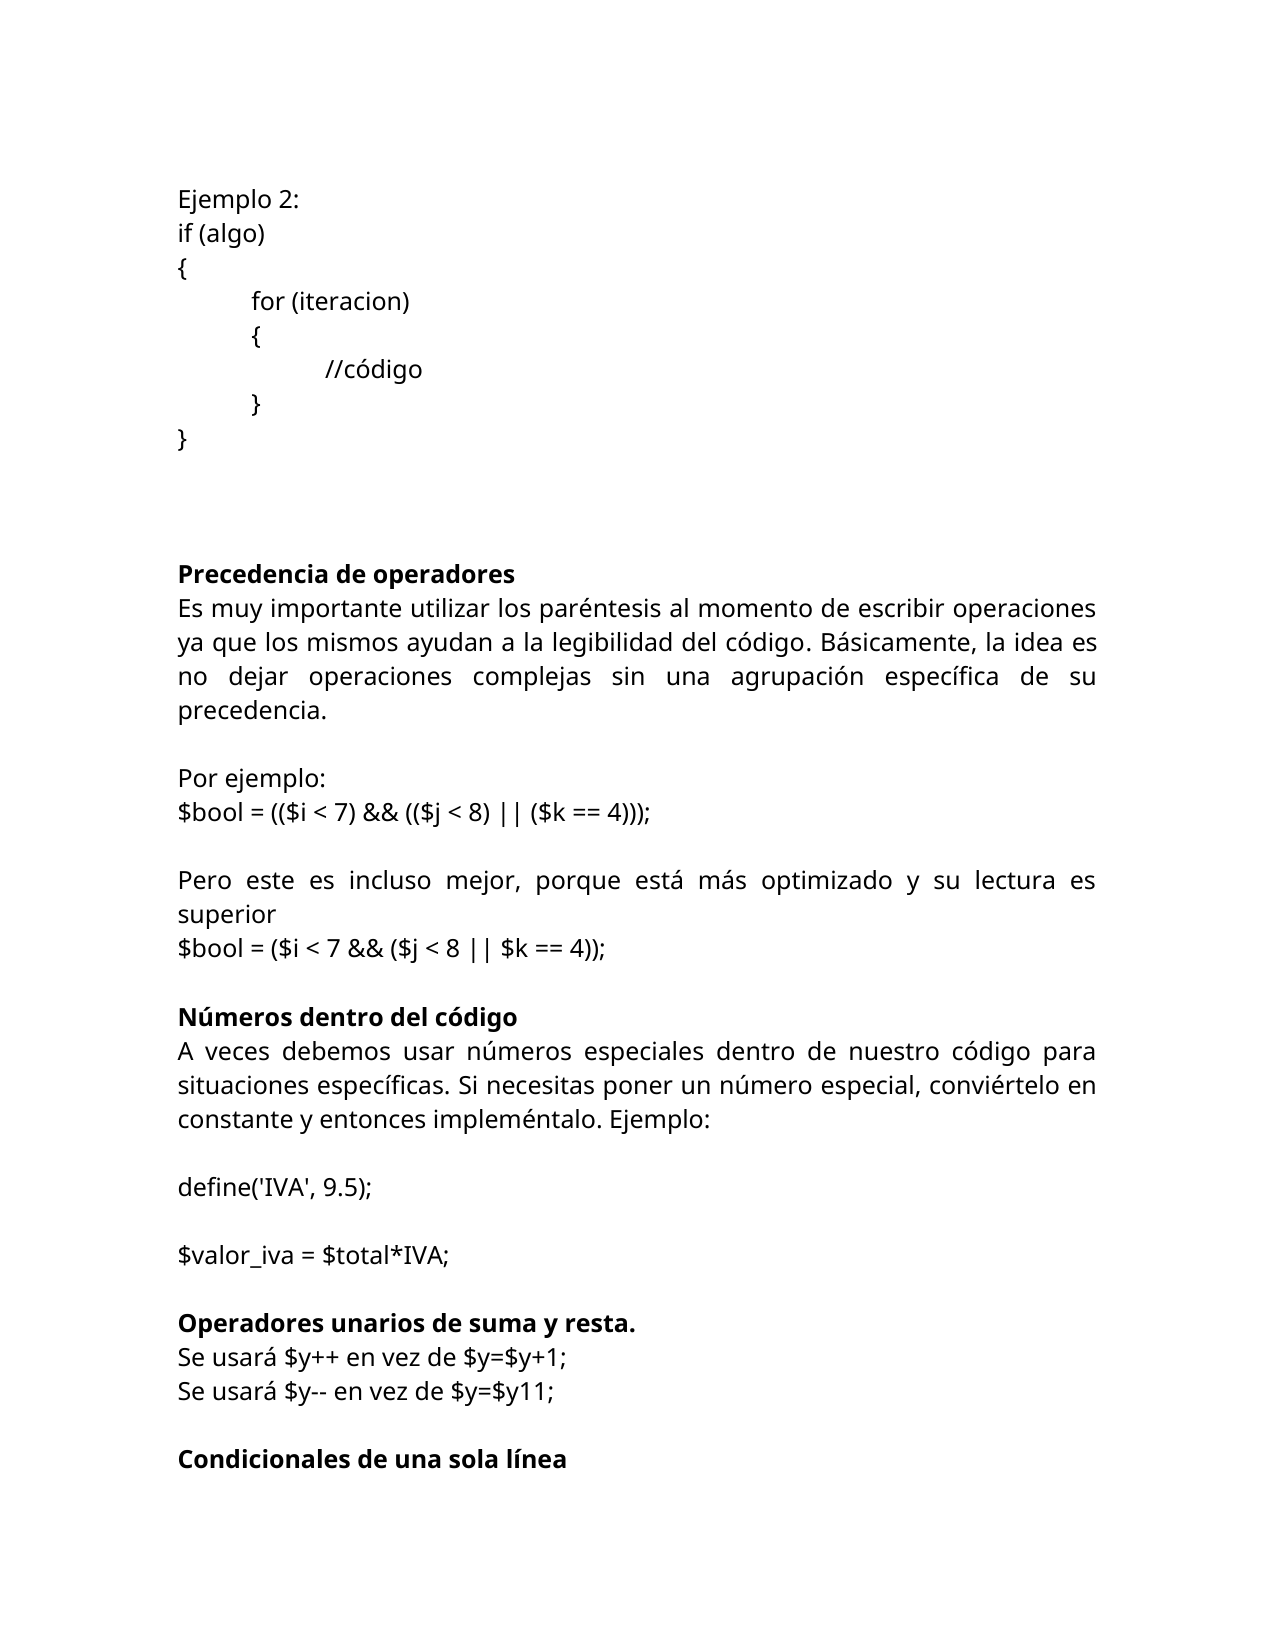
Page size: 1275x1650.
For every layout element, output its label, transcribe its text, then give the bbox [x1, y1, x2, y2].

text define('IVA', 9.5); [177, 1169, 1098, 1204]
text if (algo) [177, 216, 1098, 250]
text { [177, 250, 1098, 284]
text Números dentro del código [177, 999, 1098, 1033]
text Se usará $y-- en vez de $y=$y11; [177, 1374, 1098, 1408]
text Precedencia de operadores [177, 556, 1098, 591]
text } [177, 420, 1098, 454]
text A veces debemos usar números especiales dentro de nuestro código para situaciones específicas. Si necesitas poner un número especial, conviértelo en constante y entonces impleméntalo. Ejemplo: [177, 1033, 1098, 1136]
text Es muy importante utilizar los paréntesis al momento de escribir operaciones ya que los mismos ayudan a la legibilidad del código. Básicamente, la idea es no dejar operaciones complejas sin una agrupación específica de su precedencia. [177, 591, 1098, 727]
text $valor_iva = $total*IVA; [177, 1238, 1098, 1272]
text Operadores unarios de suma y resta. [177, 1306, 1098, 1340]
text Por ejemplo: [177, 761, 1098, 795]
text Ejemplo 2: [177, 182, 1098, 216]
text for (iteracion) [177, 284, 1098, 318]
text Condicionales de una sola línea [177, 1442, 1098, 1476]
text Pero este es incluso mejor, porque está más optimizado y su lectura es superior [177, 863, 1098, 931]
text $bool = ($i < 7 && ($j < 8 || $k == 4)); [177, 931, 1098, 965]
text { [177, 318, 1098, 352]
text } [177, 386, 1098, 420]
text Se usará $y++ en vez de $y=$y+1; [177, 1340, 1098, 1374]
text //código [177, 352, 1098, 386]
text $bool = (($i < 7) && (($j < 8) || ($k == 4))); [177, 795, 1098, 829]
